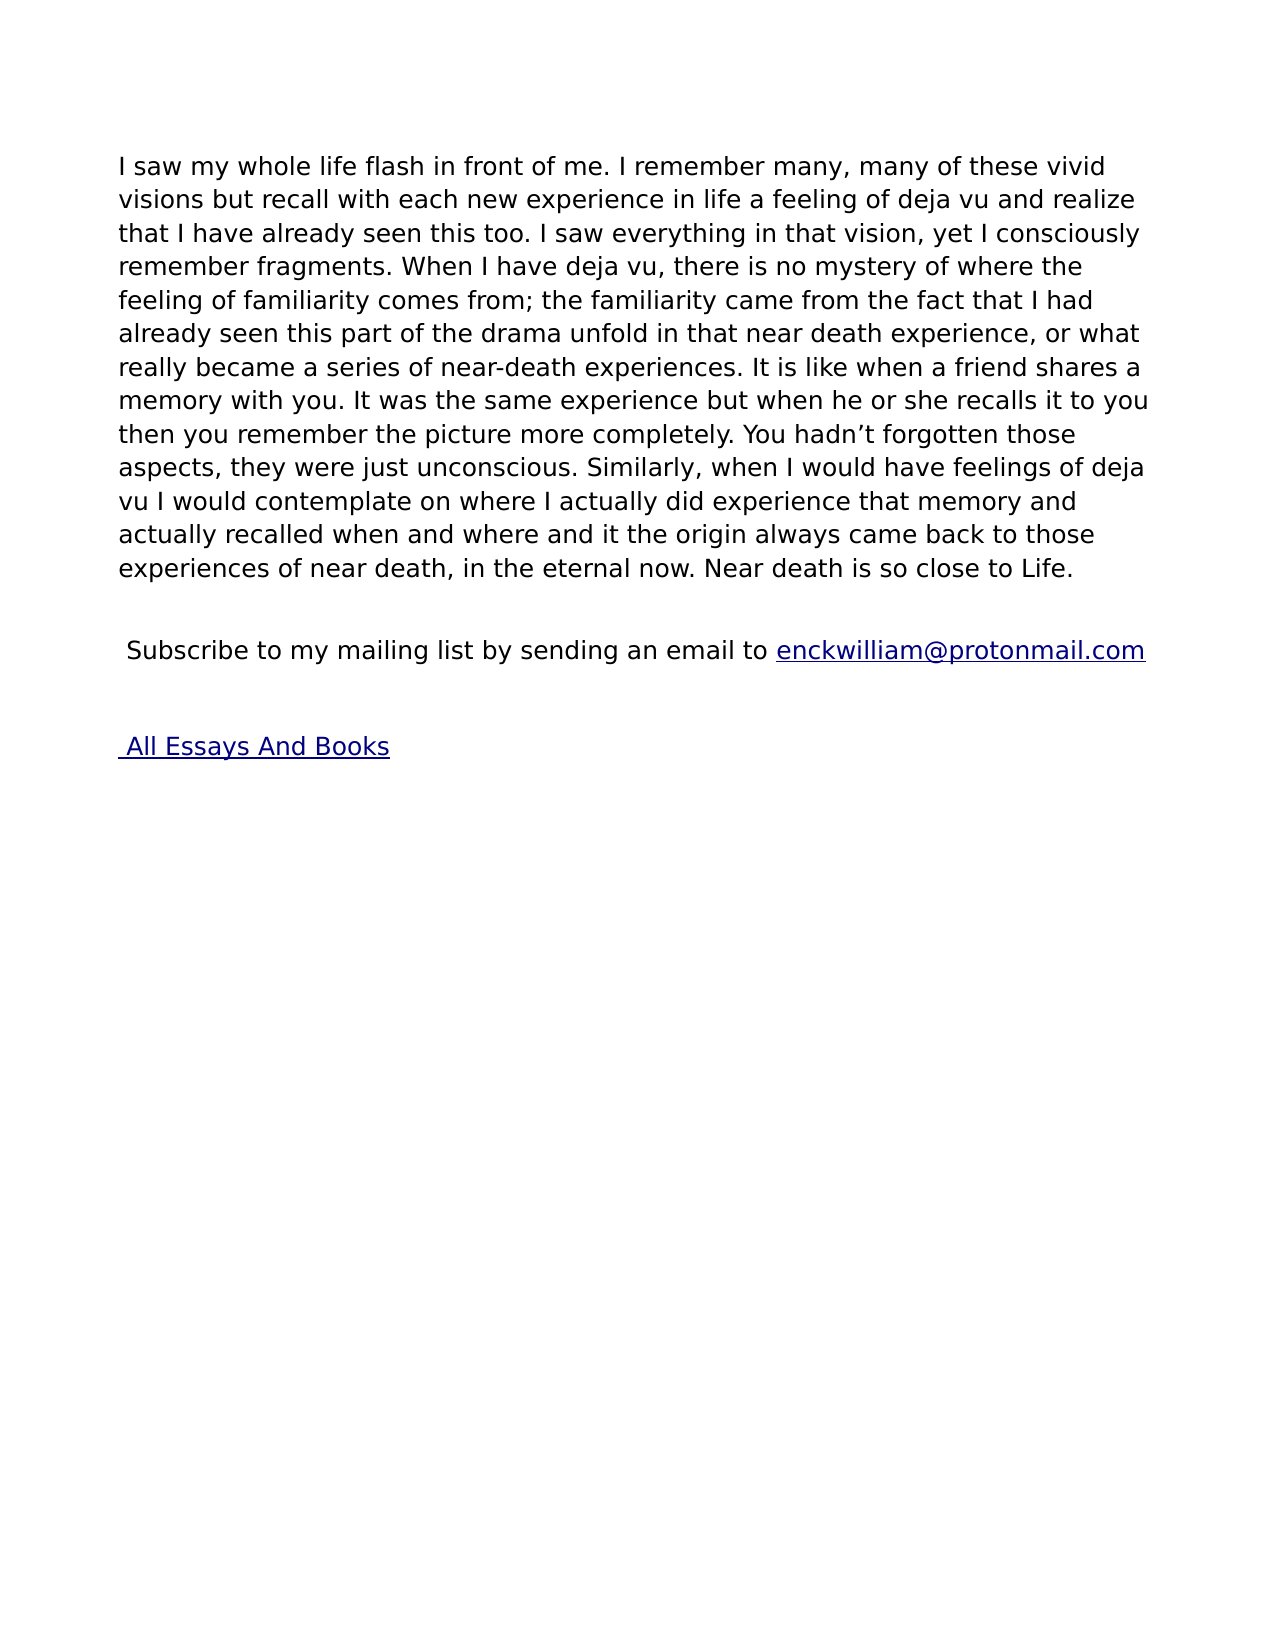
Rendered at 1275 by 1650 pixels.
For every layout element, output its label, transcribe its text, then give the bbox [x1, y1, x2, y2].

text I saw my whole life flash in front of me. I remember many, many of these vivid visions but recall with each new experience in life a feeling of deja vu and realize that I have already seen this too. I saw everything in that vision, yet I consciously remember fragments. When I have deja vu, there is no mystery of where the feeling of familiarity comes from; the familiarity came from the fact that I had already seen this part of the drama unfold in that near death experience, or what really became a series of near-death experiences. It is like when a friend shares a memory with you. It was the same experience but when he or she recalls it to you then you remember the picture more completely. You hadn’t forgotten those aspects, they were just unconscious. Similarly, when I would have feelings of deja vu I would contemplate on where I actually did experience that memory and actually recalled when and where and it the origin always came back to those experiences of near death, in the eternal now. Near death is so close to Life. [118, 118, 1157, 617]
text Subscribe to my mailing list by sending an email to enckwilliam@protonmail.com [118, 636, 1157, 665]
text All Essays And Books [118, 732, 1157, 790]
